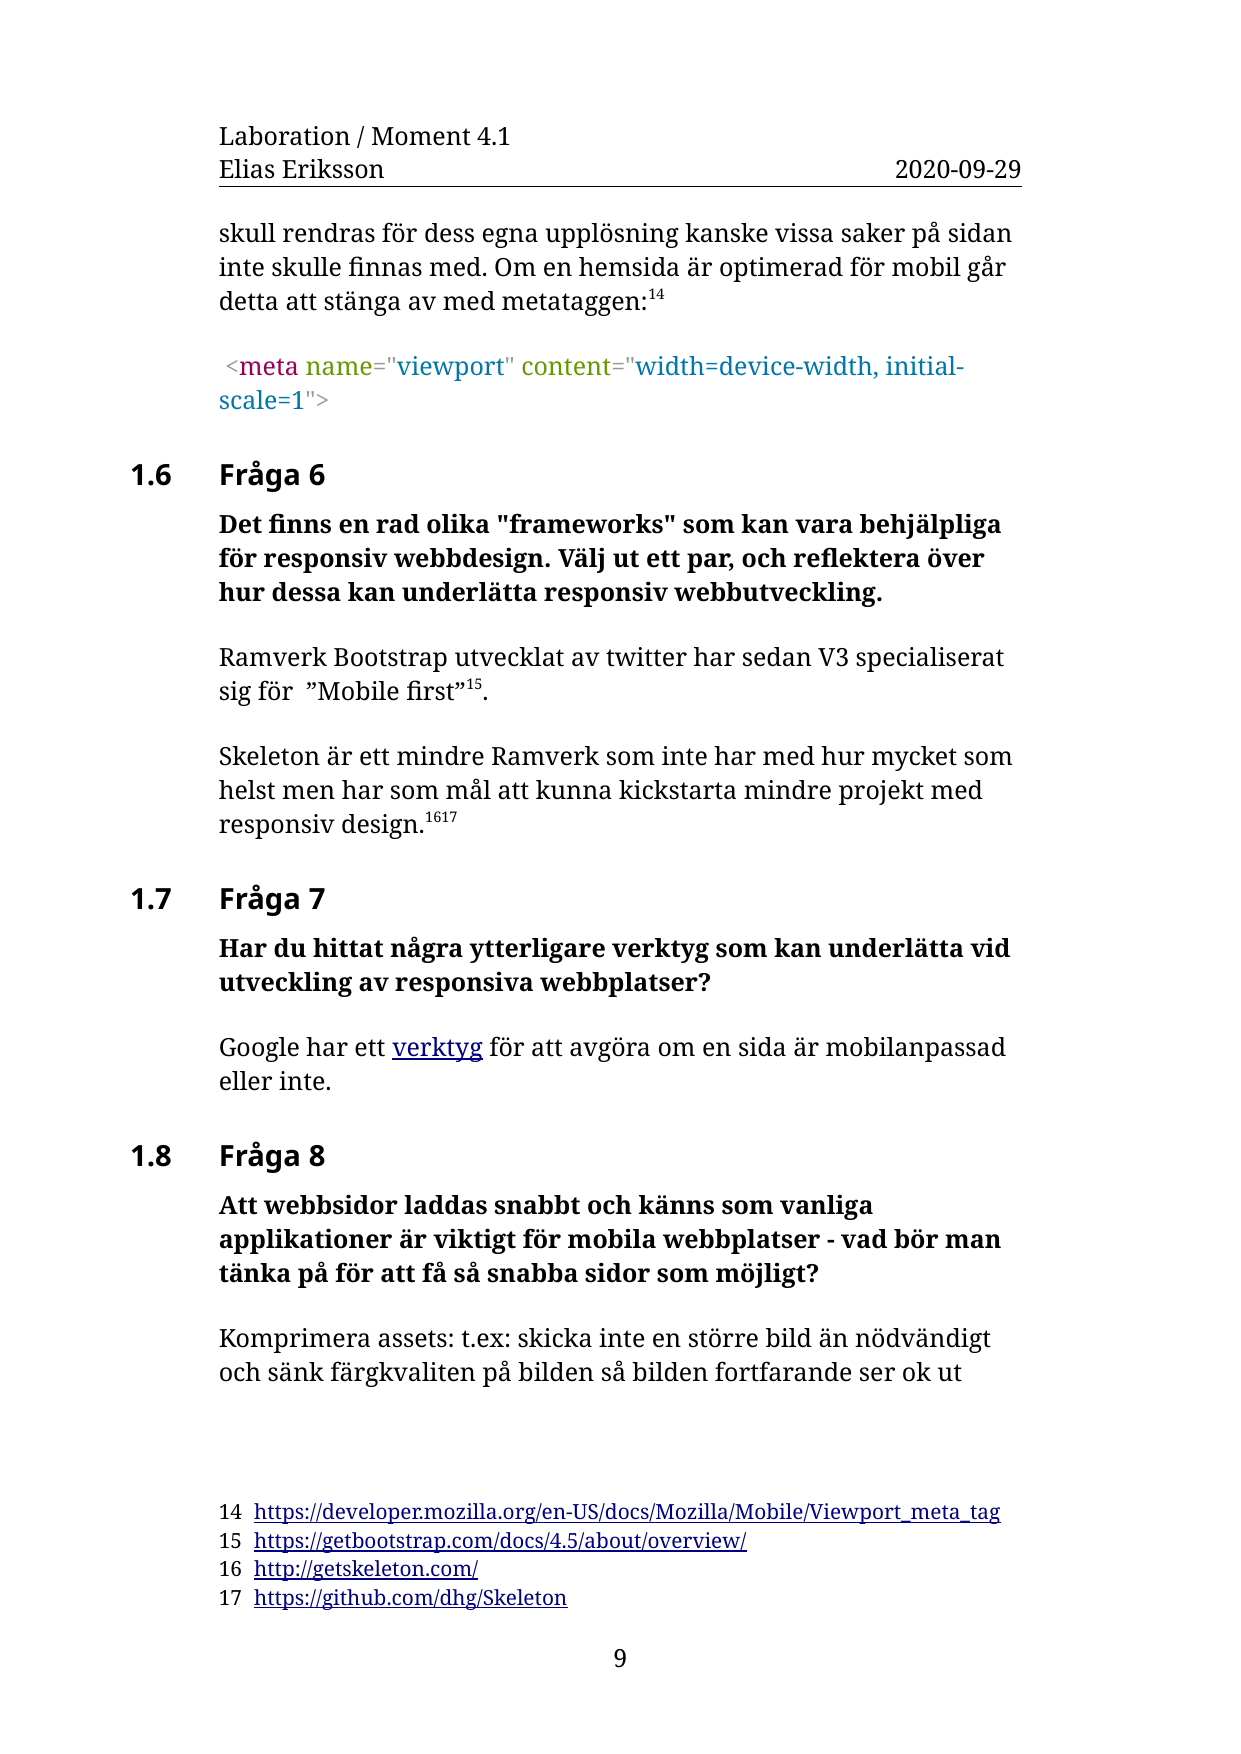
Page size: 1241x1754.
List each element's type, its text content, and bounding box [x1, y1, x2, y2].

text Det finns en rad olika "frameworks" som kan vara behjälpliga för responsiv webbdesign. Välj ut ett par, och reflektera över hur dessa kan underlätta responsiv webbutveckling. [218, 507, 1022, 609]
subtitle Fråga 7 [130, 878, 1022, 918]
subtitle Fråga 8 [130, 1135, 1022, 1174]
text http://getskeleton.com/ [218, 1554, 1022, 1583]
text Har du hittat några ytterligare verktyg som kan underlätta vid utveckling av responsiva webbplatser? [218, 931, 1022, 999]
text Skeleton är ett mindre Ramverk som inte har med hur mycket som helst men har som mål att kunna kickstarta mindre projekt med responsiv design. [218, 739, 1022, 841]
text skull rendras för dess egna upplösning kanske vissa saker på sidan inte skulle finnas med. Om en hemsida är optimerad för mobil går detta att stänga av med metataggen: [218, 216, 1022, 318]
text https://developer.mozilla.org/en-US/docs/Mozilla/Mobile/Viewport_meta_tag [218, 1497, 1022, 1526]
text <meta name="viewport" content="width=device-width, initial-scale=1"> [218, 349, 1022, 417]
text Att webbsidor laddas snabbt och känns som vanliga applikationer är viktigt för mobila webbplatser - vad bör man tänka på för att få så snabba sidor som möjligt? [218, 1188, 1022, 1290]
text Komprimera assets: t.ex: skicka inte en större bild än nödvändigt och sänk färgkvaliten på bilden så bilden fortfarande ser ok ut [218, 1321, 1022, 1389]
subtitle Fråga 6 [130, 454, 1022, 494]
text https://getbootstrap.com/docs/4.5/about/overview/ [218, 1526, 1022, 1554]
text Ramverk Bootstrap utvecklat av twitter har sedan V3 specialiserat sig för ”Mobile first”. [218, 640, 1022, 708]
text https://github.com/dhg/Skeleton [218, 1583, 1022, 1611]
text Google har ett verktyg för att avgöra om en sida är mobilanpassad eller inte. [218, 1029, 1022, 1098]
